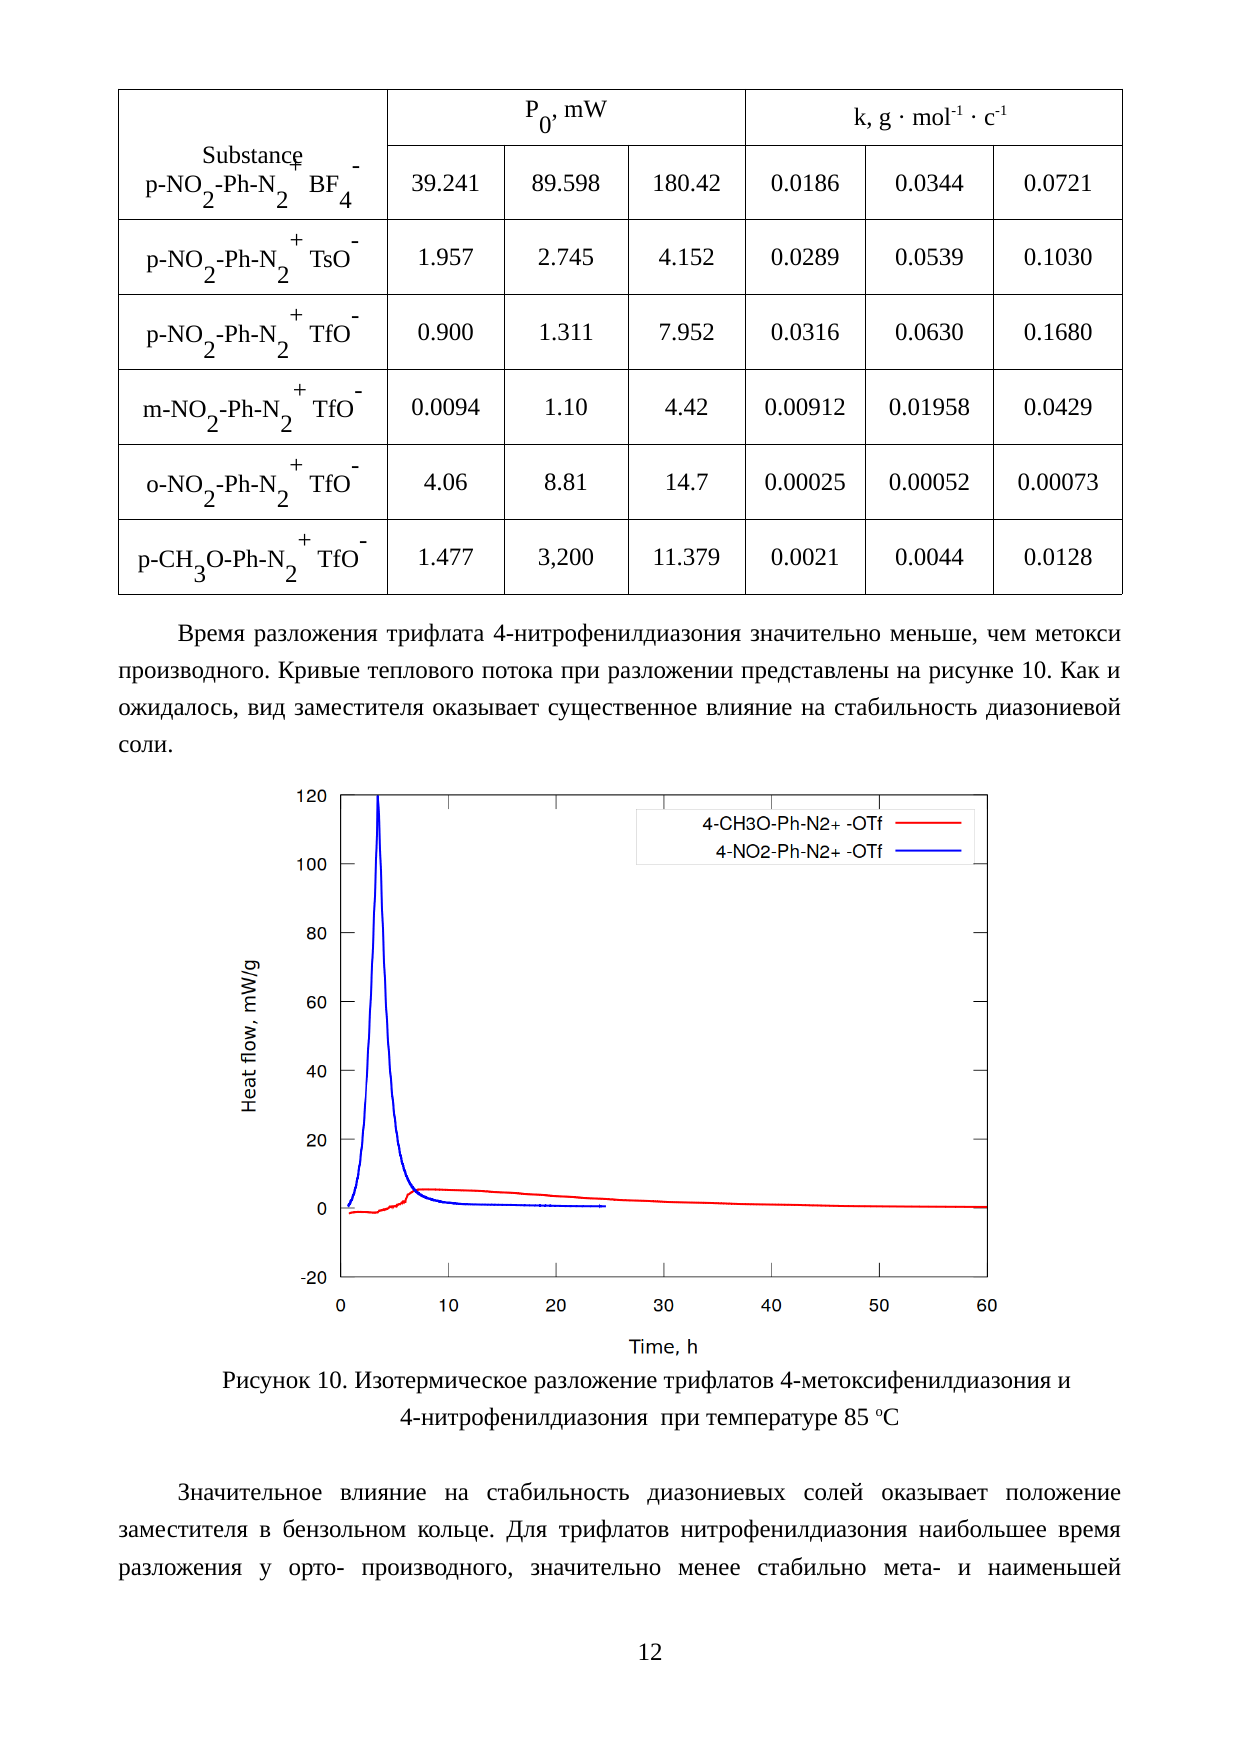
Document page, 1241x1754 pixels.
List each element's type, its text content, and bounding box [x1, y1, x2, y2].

table_cell 8.81 [505, 445, 628, 519]
table_cell 0.1030 [994, 220, 1122, 294]
table_cell 0.900 [388, 295, 504, 369]
table_cell 1.957 [388, 220, 504, 294]
table_cell o-NO2-Ph-N2+ TfO- [119, 445, 387, 519]
table_cell 1.477 [388, 520, 504, 594]
table_cell 0.00912 [746, 370, 865, 444]
picture [238, 784, 1002, 1357]
table_cell m-NO2-Ph-N2+ TfO- [119, 370, 387, 444]
table_cell 11.379 [629, 520, 745, 594]
table_cell 0.0721 [994, 146, 1122, 219]
table_cell 1.311 [505, 295, 628, 369]
table_cell p-NO2-Ph-N2+ TsO- [119, 220, 387, 294]
table_cell 0.0094 [388, 370, 504, 444]
table_cell 0.00025 [746, 445, 865, 519]
table_cell 0.0344 [866, 146, 993, 219]
table_cell 2.745 [505, 220, 628, 294]
table_cell 4.06 [388, 445, 504, 519]
table_cell 0.0021 [746, 520, 865, 594]
table_cell 14.7 [629, 445, 745, 519]
table_cell 0.0539 [866, 220, 993, 294]
text 4-нитрофенилдиазония при температуре 85 оС [118, 1402, 1122, 1431]
table_cell 39.241 [388, 146, 504, 219]
table_cell p-NO2-Ph-N2+ TfO- [119, 295, 387, 369]
table_cell 0.1680 [994, 295, 1122, 369]
text Время разложения трифлата 4-нитрофенилдиазония значительно меньше, чем метокси производного. Кривые теплового потока при разложении представлены на рисунке 10. Как и ожидалось, вид заместителя оказывает существенное влияние на стабильность диазониевой соли. [118, 618, 1122, 758]
table_cell 3,200 [505, 520, 628, 594]
table_cell 0.00052 [866, 445, 993, 519]
table_cell 0.0289 [746, 220, 865, 294]
table_cell p-NO2-Ph-N2+ BF4- [119, 145, 387, 219]
table_cell p-CH3O-Ph-N2+ TfO- [119, 520, 387, 594]
table_cell 4.152 [629, 220, 745, 294]
text Рисунок 10. Изотермическое разложение трифлатов 4-метоксифенилдиазония и [118, 791, 1122, 1394]
table_cell 7.952 [629, 295, 745, 369]
table_cell 4.42 [629, 370, 745, 444]
table_header P0, mW [388, 90, 745, 144]
table_header [119, 90, 387, 145]
table_cell 0.0429 [994, 370, 1122, 444]
table_cell 180.42 [629, 146, 745, 219]
table_cell 0.0044 [866, 520, 993, 594]
text Значительное влияние на стабильность диазониевых солей оказывает положениe заместителя в бензольном кольце. Для трифлатов нитрофенилдиазония наибольшее время разложения у орто- производного, значительно менее стабильно мета- и наименьшей [118, 1477, 1122, 1580]
table_cell 89.598 [505, 146, 628, 219]
table_cell 0.01958 [866, 370, 993, 444]
table_cell 0.0186 [746, 146, 865, 219]
table_cell 0.00073 [994, 445, 1122, 519]
table_header k, g · mol-1 · с-1 [746, 90, 1122, 144]
table_cell 0.0316 [746, 295, 865, 369]
table_cell 0.0128 [994, 520, 1122, 594]
table_cell 0.0630 [866, 295, 993, 369]
table_cell 1.10 [505, 370, 628, 444]
